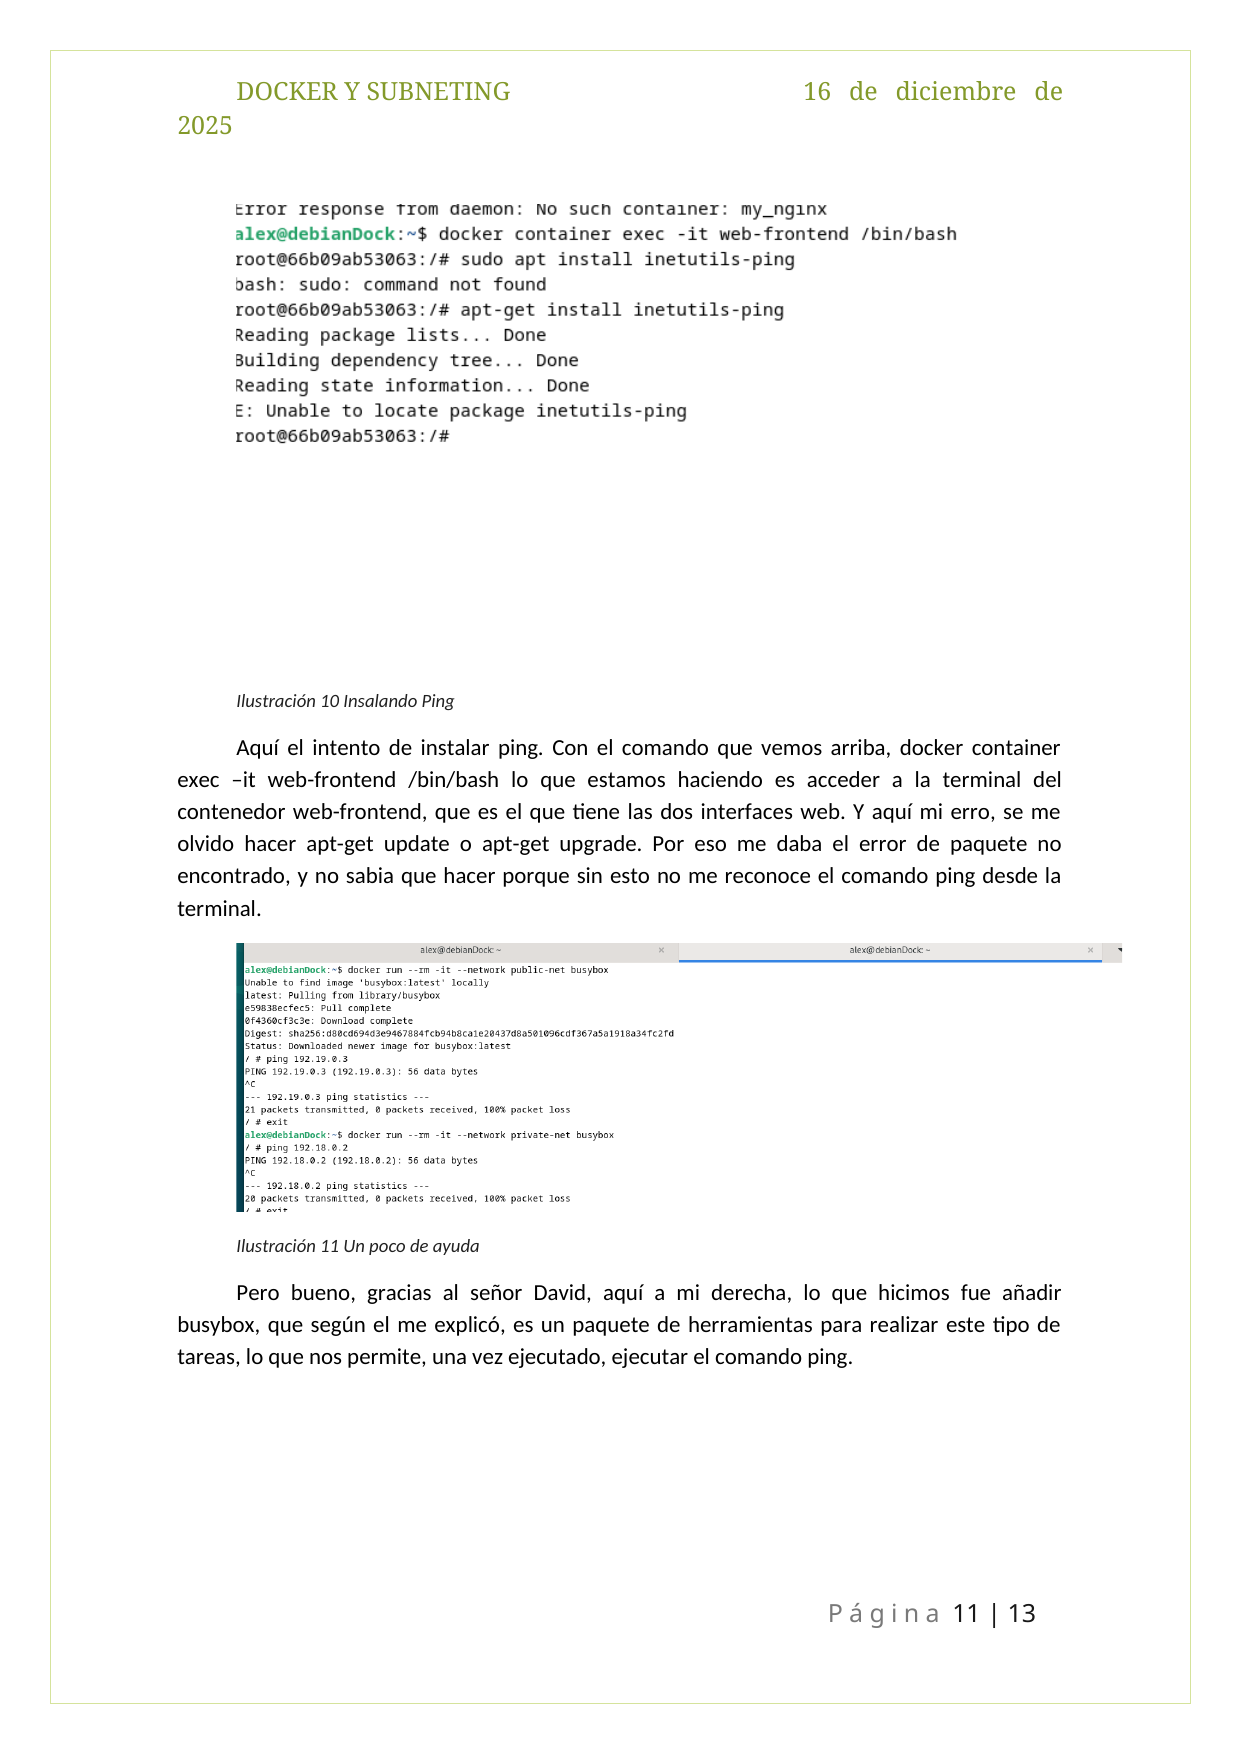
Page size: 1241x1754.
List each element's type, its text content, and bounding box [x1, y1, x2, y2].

text Ilustración 10 Insalando Ping [177, 689, 1063, 712]
text Aquí el intento de instalar ping. Con el comando que vemos arriba, docker container exec –it web-frontend /bin/bash lo que estamos haciendo es acceder a la terminal del contenedor web-frontend, que es el que tiene las dos interfaces web. Y aquí mi erro, se me olvido hacer apt-get update o apt-get upgrade. Por eso me daba el error de paquete no encontrado, y no sabia que hacer porque sin esto no me reconoce el comando ping desde la terminal. [177, 733, 1063, 922]
text Ilustración 11 Un poco de ayuda [177, 1234, 1063, 1257]
text Pero bueno, gracias al señor David, aquí a mi derecha, lo que hicimos fue añadir busybox, que según el me explicó, es un paquete de herramientas para realizar este tipo de tareas, lo que nos permite, una vez ejecutado, ejecutar el comando ping. [177, 1278, 1063, 1370]
